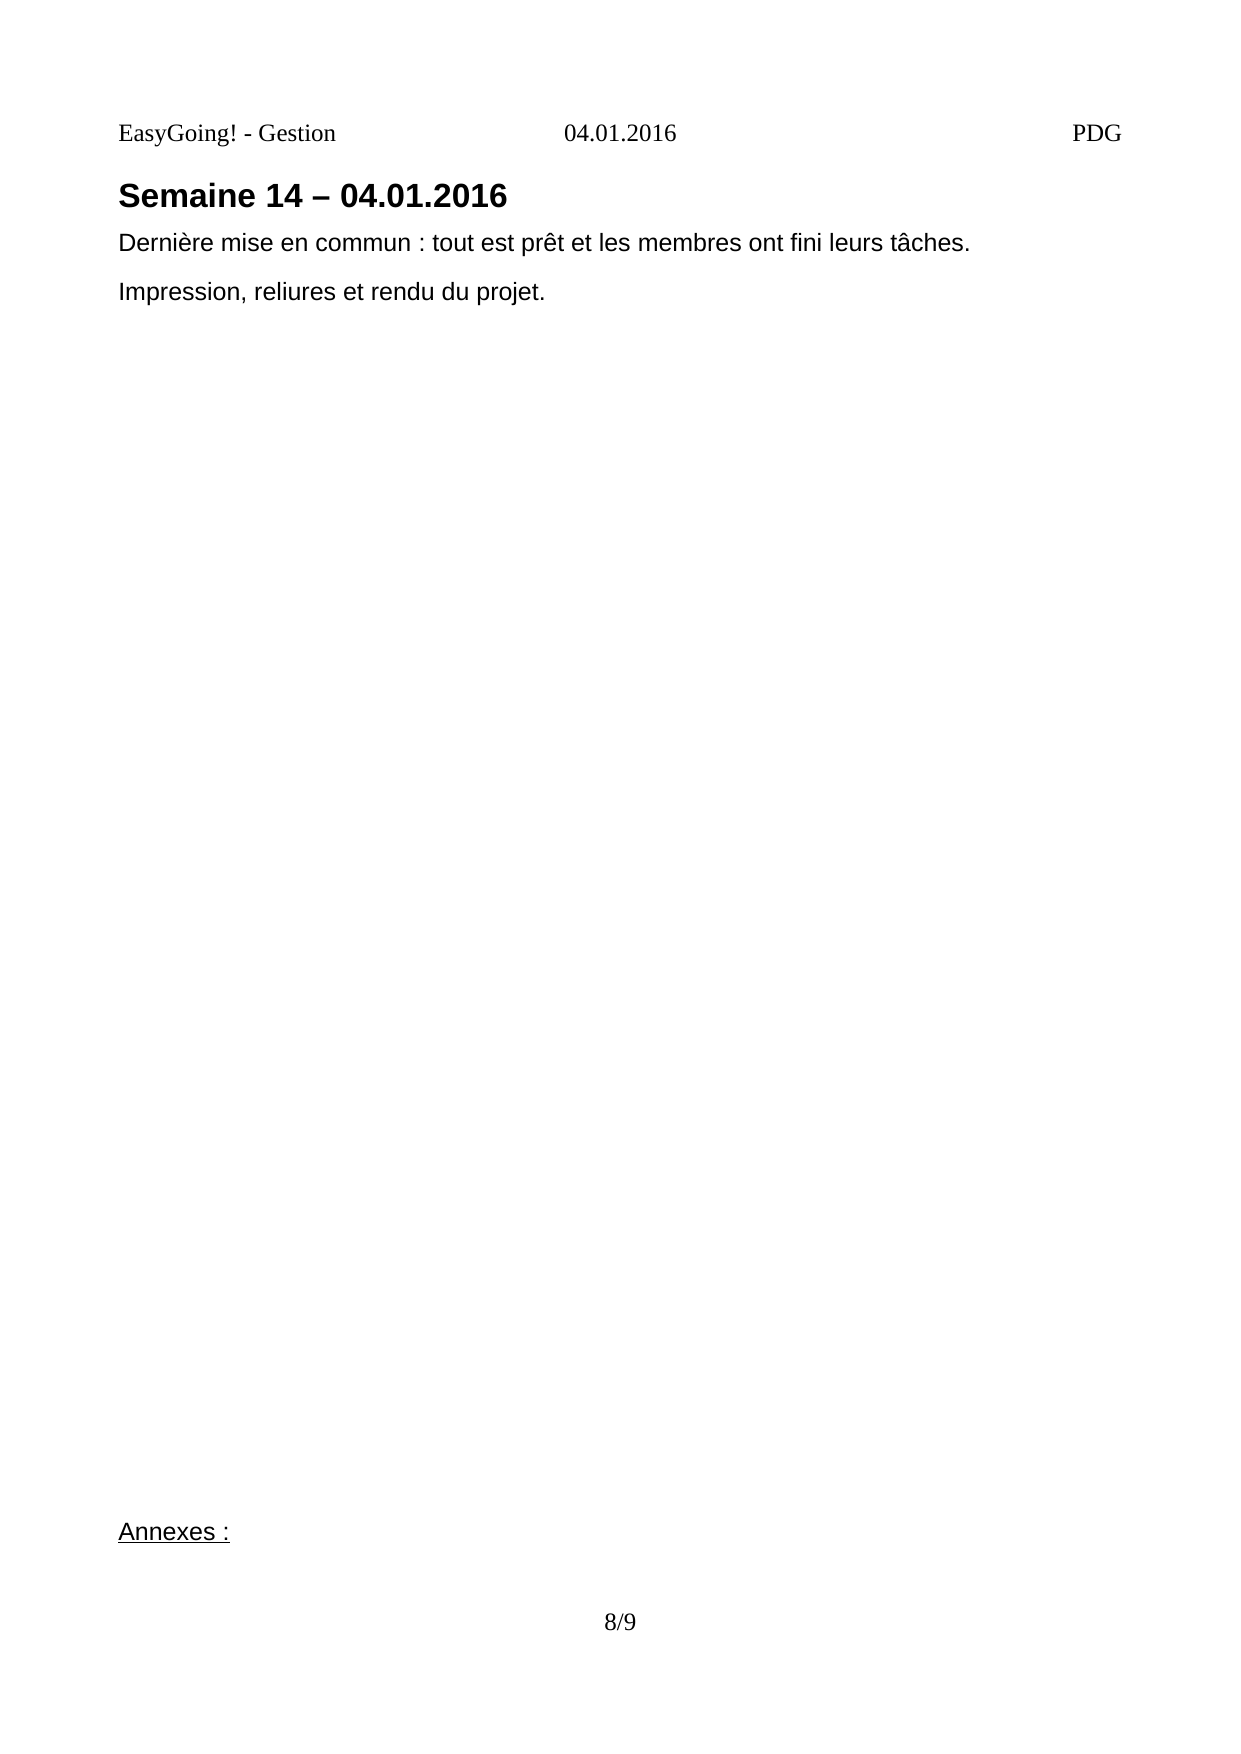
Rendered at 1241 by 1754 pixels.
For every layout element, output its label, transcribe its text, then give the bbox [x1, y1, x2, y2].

text Impression, reliures et rendu du projet. [118, 277, 1122, 306]
text Dernière mise en commun : tout est prêt et les membres ont fini leurs tâches. [118, 227, 1122, 256]
subtitle Semaine 14 – 04.01.2016 [118, 176, 1122, 215]
text Annexes : [118, 1517, 1122, 1545]
